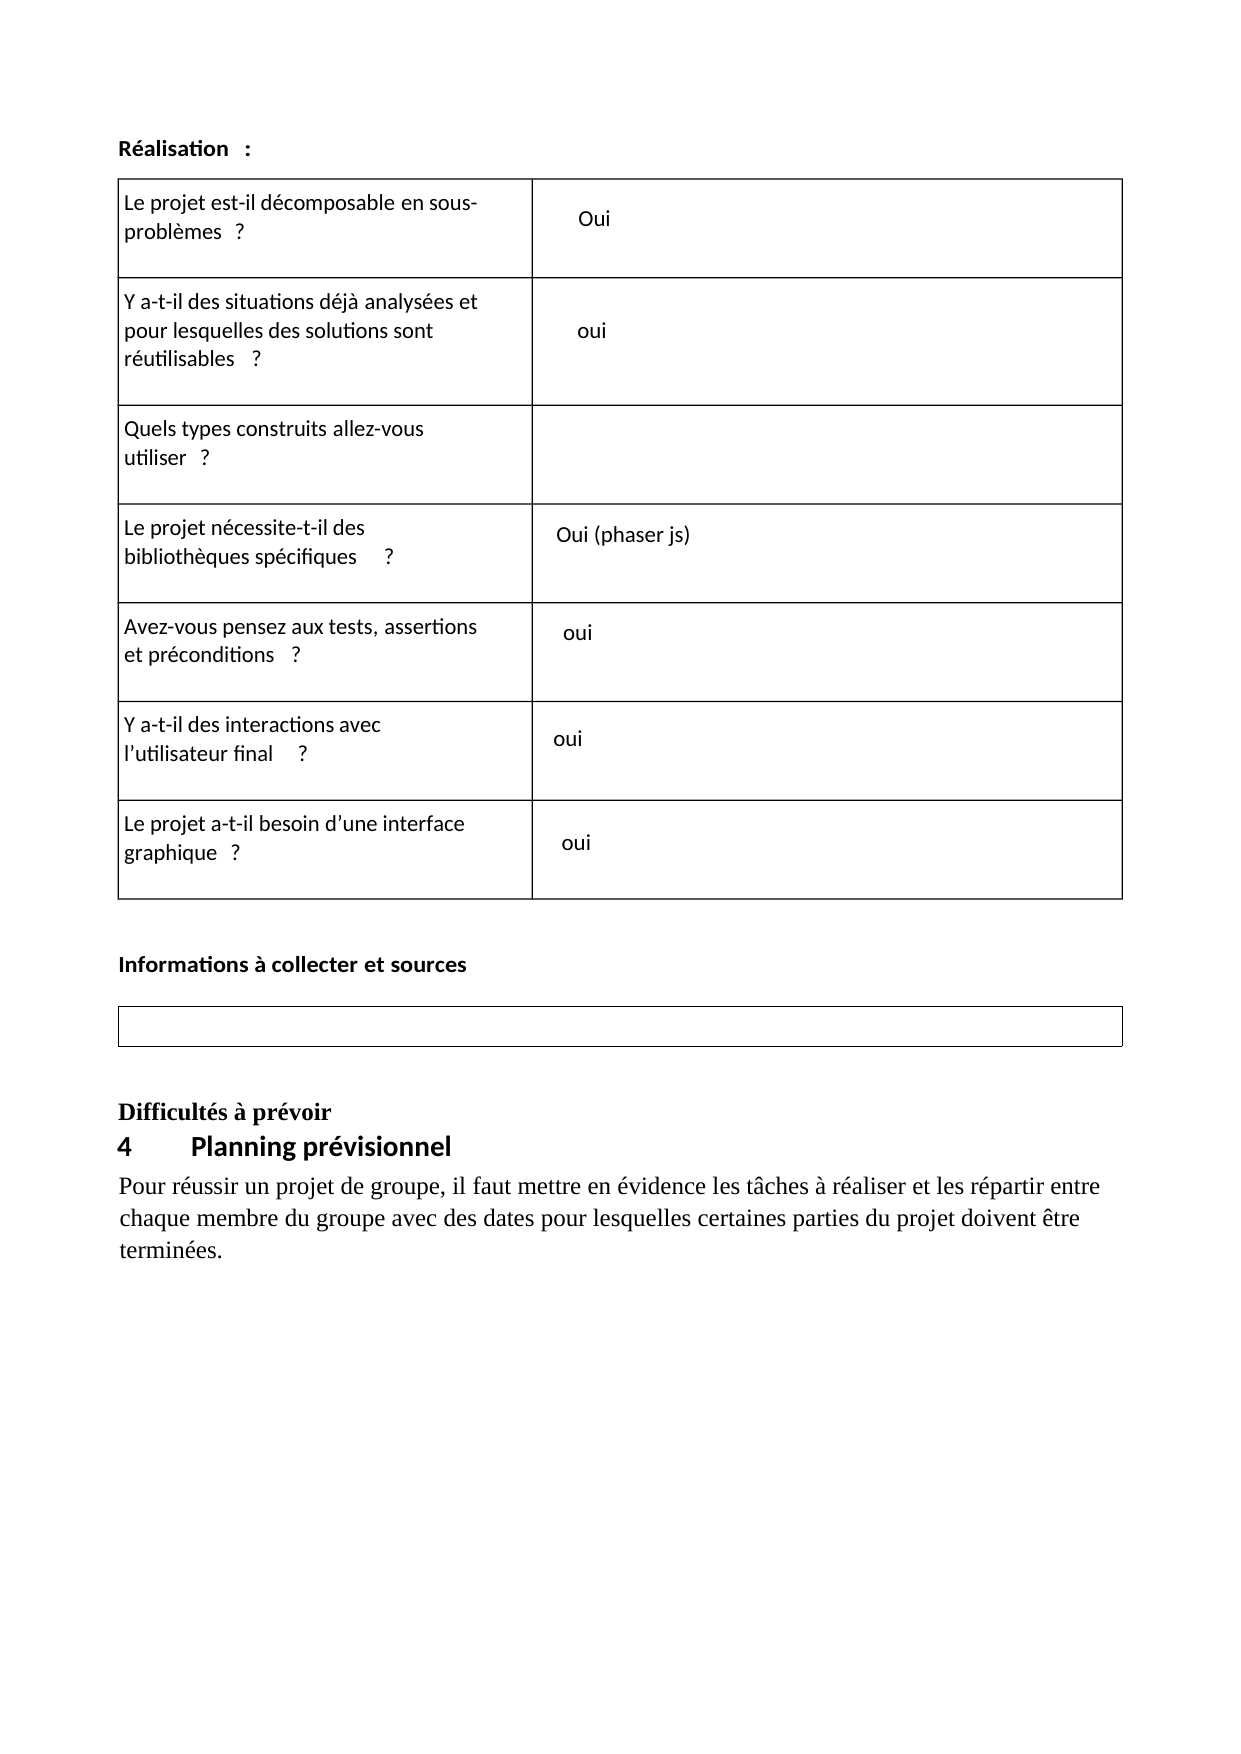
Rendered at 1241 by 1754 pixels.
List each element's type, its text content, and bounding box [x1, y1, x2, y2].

text Difficultés à prévoir [118, 1097, 1113, 1126]
subtitle Planning prévisionnel [117, 1128, 1113, 1164]
text Pour réussir un projet de groupe, il faut mettre en évidence les tâches à réaliser et les répartir entre chaque membre du groupe avec des dates pour lesquelles certaines parties du projet doivent être terminées. [118, 1171, 1113, 1296]
